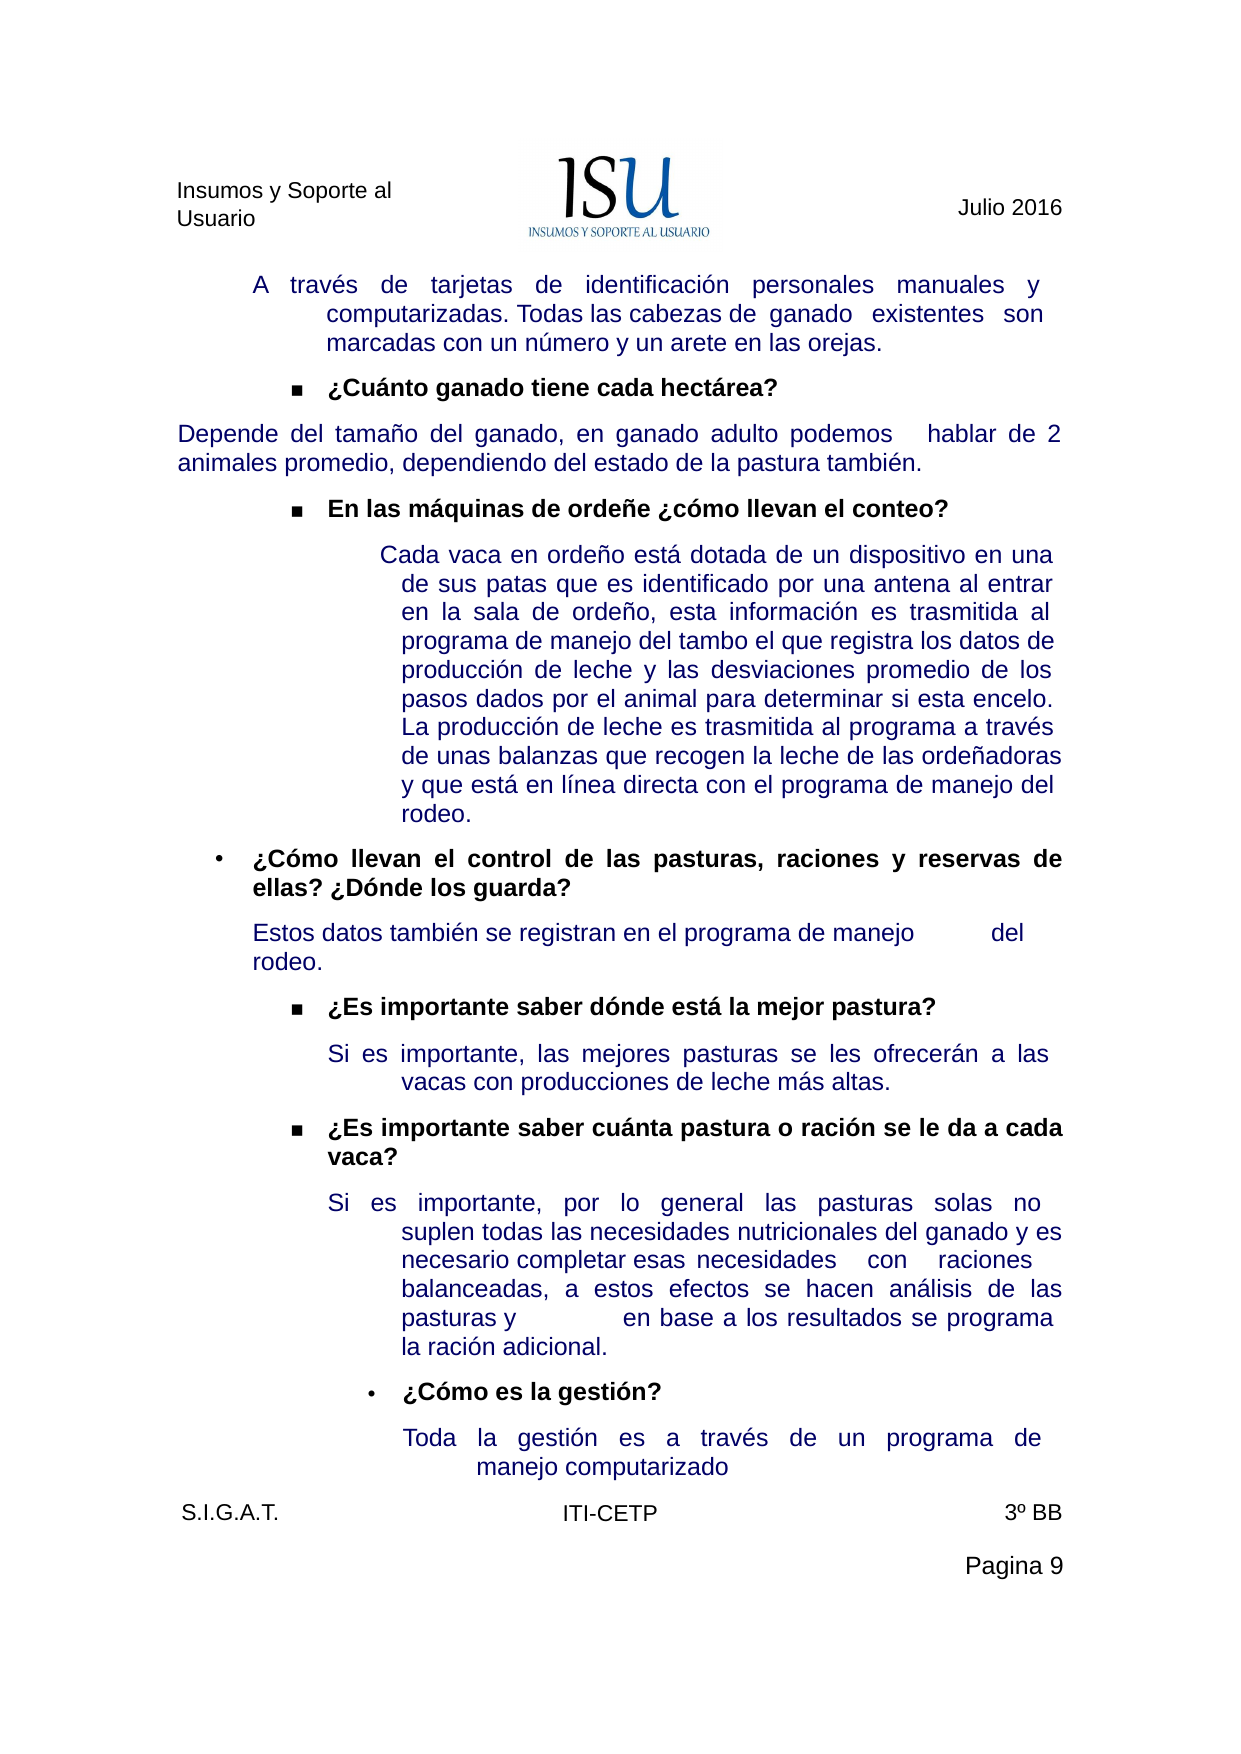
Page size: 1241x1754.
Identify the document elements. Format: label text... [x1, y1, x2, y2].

text Toda la gestión es a través de un programa de manejo computarizado [365, 1423, 1063, 1481]
list ¿Cuánto ganado tiene cada hectárea? [290, 373, 1063, 403]
list ¿Es importante saber dónde está la mejor pastura? [290, 992, 1063, 1022]
list ¿Cómo es la gestión? [365, 1377, 1063, 1407]
list ¿Cómo llevan el control de las pasturas, raciones y reservas de ellas? ¿Dónde los guarda? [215, 844, 1063, 902]
text Estos datos también se registran en el programa de manejo del rodeo. [215, 918, 1063, 976]
text A través de tarjetas de identificación personales manuales y computarizadas. Todas las cabezas de ganado existentes son marcadas con un número y un arete en las orejas. [215, 270, 1063, 356]
text Depende del tamaño del ganado, en ganado adulto podemos hablar de 2 animales promedio, dependiendo del estado de la pastura también. [177, 419, 1063, 477]
list En las máquinas de ordeñe ¿cómo llevan el conteo? [290, 493, 1063, 523]
list ¿Es importante saber cuánta pastura o ración se le da a cada vaca? [290, 1113, 1063, 1171]
text Si es importante, las mejores pasturas se les ofrecerán a las vacas con producciones de leche más altas. [290, 1039, 1063, 1096]
text Si es importante, por lo general las pasturas solas no suplen todas las necesidades nutricionales del ganado y es necesario completar esas necesidades con raciones balanceadas, a estos efectos se hacen análisis de las pasturas y en base a los resultados se programa la ración adicional. [290, 1188, 1063, 1360]
text Cada vaca en ordeño está dotada de un dispositivo en una de sus patas que es identificado por una antena al entrar en la sala de ordeño, esta información es trasmitida al programa de manejo del tambo el que registra los datos de producción de leche y las desviaciones promedio de los pasos dados por el animal para determinar si esta encelo. La producción de leche es trasmitida al programa a través de unas balanzas que recogen la leche de las ordeñadoras y que está en línea directa con el programa de manejo del rodeo. [290, 540, 1063, 827]
